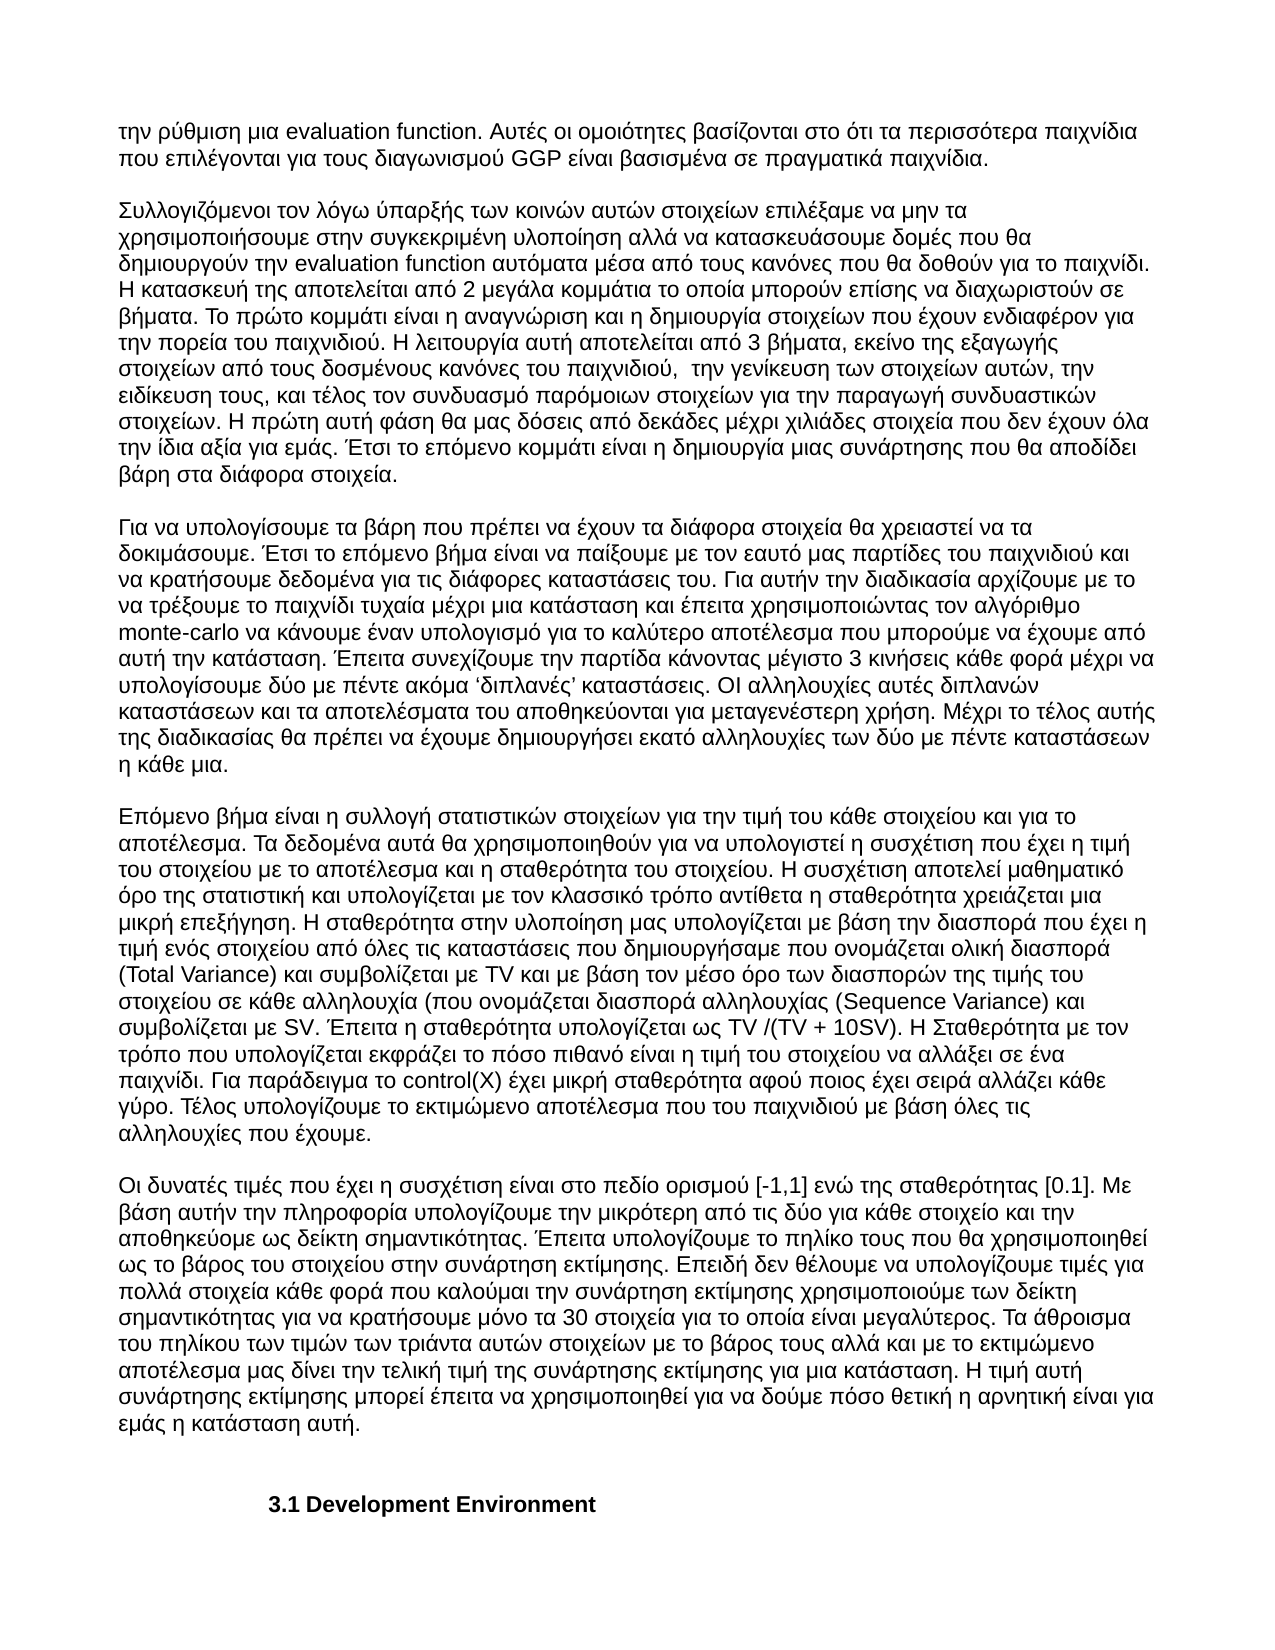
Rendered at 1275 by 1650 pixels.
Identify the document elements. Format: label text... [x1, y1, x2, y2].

text την ρύθμιση μια evaluation function. Αυτές οι ομοιότητες βασίζονται στο ότι τα περισσότερα παιχνίδια που επιλέγονται για τους διαγωνισμού GGP είναι βασισμένα σε πραγματικά παιχνίδια. [118, 118, 1157, 171]
list Development Environment [268, 1491, 1157, 1517]
text Για να υπολογίσουμε τα βάρη που πρέπει να έχουν τα διάφορα στοιχεία θα χρειαστεί να τα δοκιμάσουμε. Έτσι το επόμενο βήμα είναι να παίξουμε με τον εαυτό μας παρτίδες του παιχνιδιού και να κρατήσουμε δεδομένα για τις διάφορες καταστάσεις του. Για αυτήν την διαδικασία αρχίζουμε με το να τρέξουμε το παιχνίδι τυχαία μέχρι μια κατάσταση και έπειτα χρησιμοποιώντας τον αλγόριθμο monte-carlo να κάνουμε έναν υπολογισμό για το καλύτερο αποτέλεσμα που μπορούμε να έχουμε από αυτή την κατάσταση. Έπειτα συνεχίζουμε την παρτίδα κάνοντας μέγιστο 3 κινήσεις κάθε φορά μέχρι να υπολογίσουμε δύο με πέντε ακόμα ‘διπλανές’ καταστάσεις. ΟΙ αλληλουχίες αυτές διπλανών καταστάσεων και τα αποτελέσματα του αποθηκεύονται για μεταγενέστερη χρήση. Μέχρι το τέλος αυτής της διαδικασίας θα πρέπει να έχουμε δημιουργήσει εκατό αλληλουχίες των δύο με πέντε καταστάσεων η κάθε μια. [118, 513, 1157, 777]
text Συλλογιζόμενοι τον λόγω ύπαρξής των κοινών αυτών στοιχείων επιλέξαμε να μην τα χρησιμοποιήσουμε στην συγκεκριμένη υλοποίηση αλλά να κατασκευάσουμε δομές που θα δημιουργούν την evaluation function αυτόματα μέσα από τους κανόνες που θα δοθούν για το παιχνίδι. Η κατασκευή της αποτελείται από 2 μεγάλα κομμάτια το οποία μπορούν επίσης να διαχωριστούν σε βήματα. Το πρώτο κομμάτι είναι η αναγνώριση και η δημιουργία στοιχείων που έχουν ενδιαφέρον για την πορεία του παιχνιδιού. Η λειτουργία αυτή αποτελείται από 3 βήματα, εκείνο της εξαγωγής στοιχείων από τους δοσμένους κανόνες του παιχνιδιού, την γενίκευση των στοιχείων αυτών, την ειδίκευση τους, και τέλος τον συνδυασμό παρόμοιων στοιχείων για την παραγωγή συνδυαστικών στοιχείων. Η πρώτη αυτή φάση θα μας δόσεις από δεκάδες μέχρι χιλιάδες στοιχεία που δεν έχουν όλα την ίδια αξία για εμάς. Έτσι το επόμενο κομμάτι είναι η δημιουργία μιας συνάρτησης που θα αποδίδει βάρη στα διάφορα στοιχεία. [118, 197, 1157, 487]
text Επόμενο βήμα είναι η συλλογή στατιστικών στοιχείων για την τιμή του κάθε στοιχείου και για το αποτέλεσμα. Τα δεδομένα αυτά θα χρησιμοποιηθούν για να υπολογιστεί η συσχέτιση που έχει η τιμή του στοιχείου με το αποτέλεσμα και η σταθερότητα του στοιχείου. Η συσχέτιση αποτελεί μαθηματικό όρο της στατιστική και υπολογίζεται με τον κλασσικό τρόπο αντίθετα η σταθερότητα χρειάζεται μια μικρή επεξήγηση. Η σταθερότητα στην υλοποίηση μας υπολογίζεται με βάση την διασπορά που έχει η τιμή ενός στοιχείου από όλες τις καταστάσεις που δημιουργήσαμε που ονομάζεται ολική διασπορά (Total Variance) και συμβολίζεται με TV και με βάση τον μέσο όρο των διασπορών της τιμής του στοιχείου σε κάθε αλληλουχία (που ονομάζεται διασπορά αλληλουχίας (Sequence Variance) και συμβολίζεται με SV. Έπειτα η σταθερότητα υπολογίζεται ως TV /(TV + 10SV). Η Σταθερότητα με τον τρόπο που υπολογίζεται εκφράζει το πόσο πιθανό είναι η τιμή του στοιχείου να αλλάξει σε ένα παιχνίδι. Για παράδειγμα το control(X) έχει μικρή σταθερότητα αφού ποιος έχει σειρά αλλάζει κάθε γύρο. Τέλος υπολογίζουμε το εκτιμώμενο αποτέλεσμα που του παιχνιδιού με βάση όλες τις αλληλουχίες που έχουμε. [118, 803, 1157, 1146]
text Οι δυνατές τιμές που έχει η συσχέτιση είναι στο πεδίο ορισμού [-1,1] ενώ της σταθερότητας [0.1]. Με βάση αυτήν την πληροφορία υπολογίζουμε την μικρότερη από τις δύο για κάθε στοιχείο και την αποθηκεύομε ως δείκτη σημαντικότητας. Έπειτα υπολογίζουμε το πηλίκο τους που θα χρησιμοποιηθεί ως το βάρος του στοιχείου στην συνάρτηση εκτίμησης. Επειδή δεν θέλουμε να υπολογίζουμε τιμές για πολλά στοιχεία κάθε φορά που καλούμαι την συνάρτηση εκτίμησης χρησιμοποιούμε των δείκτη σημαντικότητας για να κρατήσουμε μόνο τα 30 στοιχεία για το οποία είναι μεγαλύτερος. Τα άθροισμα του πηλίκου των τιμών των τριάντα αυτών στοιχείων με το βάρος τους αλλά και με το εκτιμώμενο αποτέλεσμα μας δίνει την τελική τιμή της συνάρτησης εκτίμησης για μια κατάσταση. Η τιμή αυτή συνάρτησης εκτίμησης μπορεί έπειτα να χρησιμοποιηθεί για να δούμε πόσο θετική η αρνητική είναι για εμάς η κατάσταση αυτή. [118, 1172, 1157, 1436]
